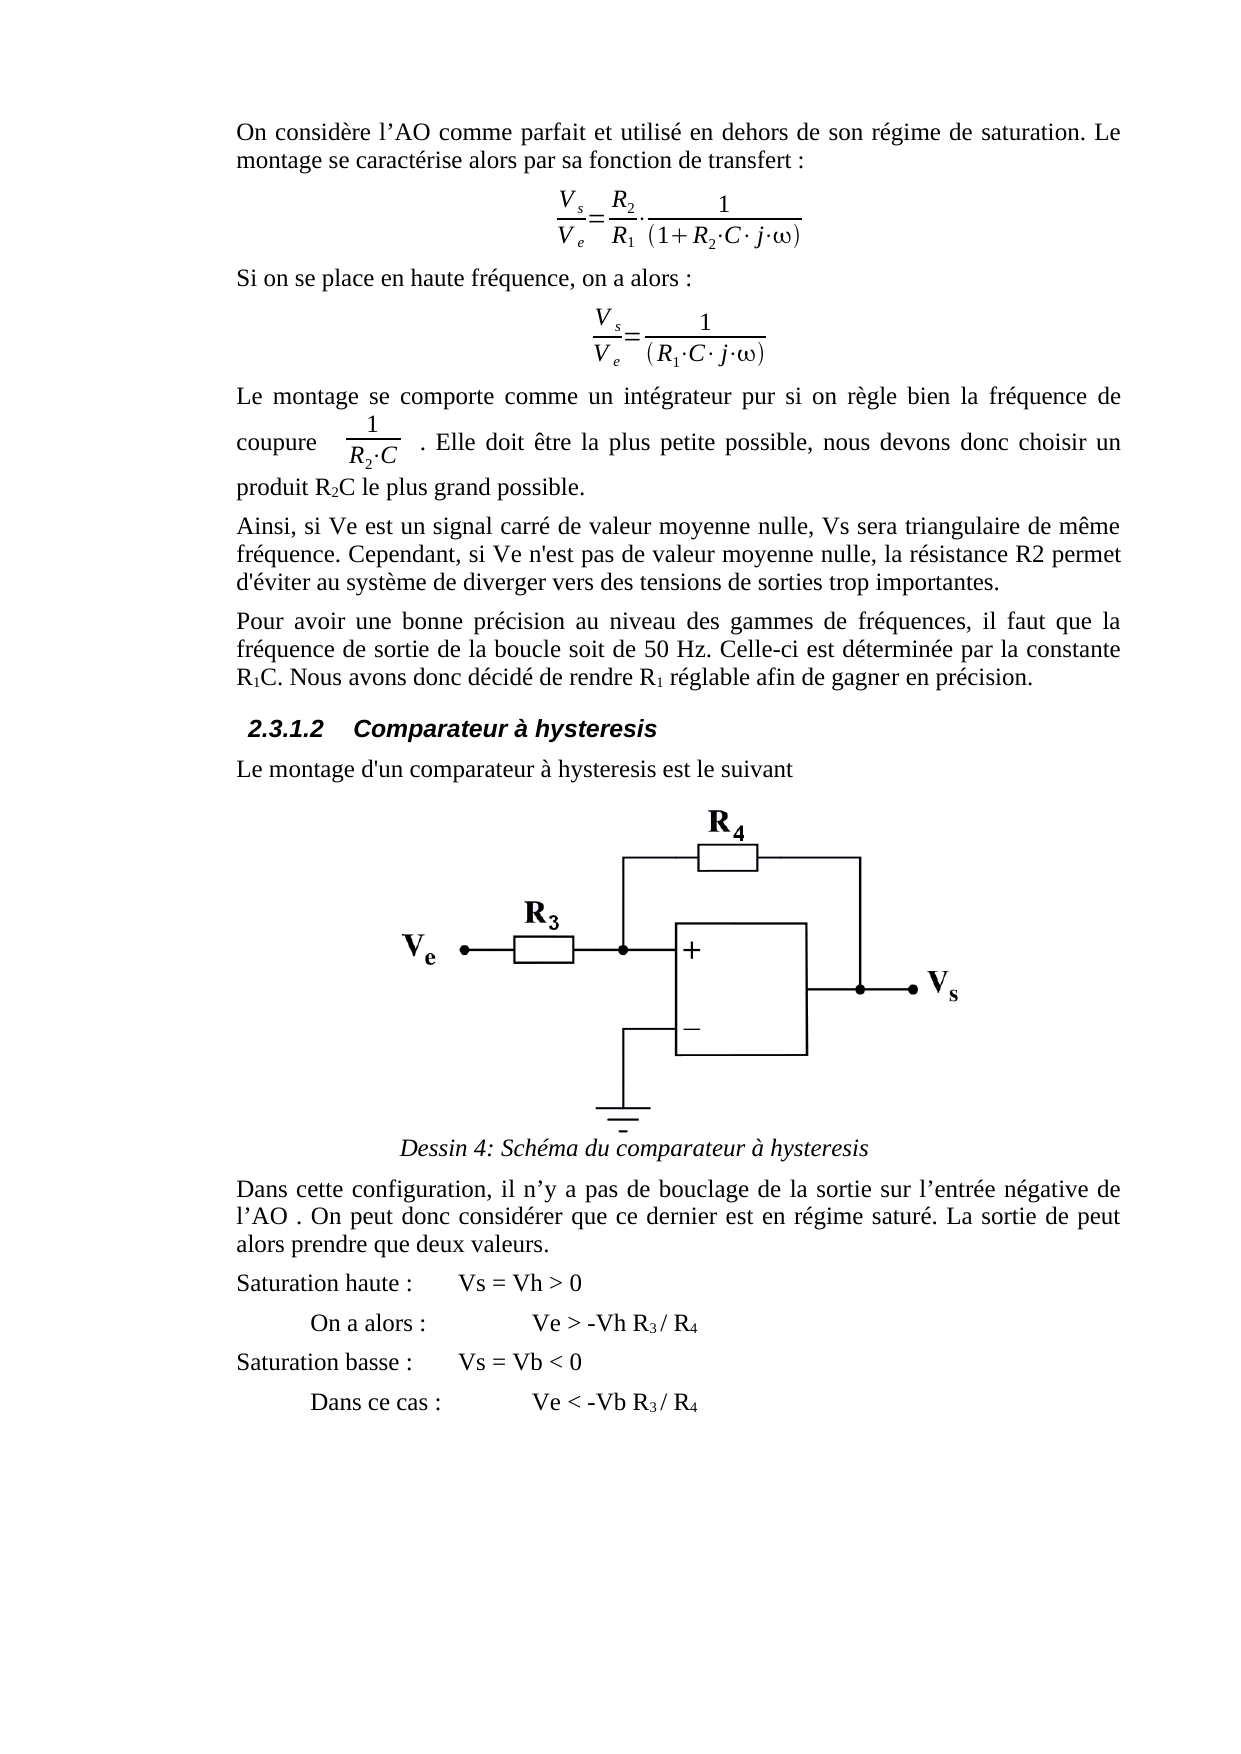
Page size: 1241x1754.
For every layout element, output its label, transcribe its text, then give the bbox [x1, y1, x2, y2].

text Pour avoir une bonne précision au niveau des gammes de fréquences, il faut que la fréquence de sortie de la boucle soit de 50 Hz. Celle-ci est déterminée par la constante R1C. Nous avons donc décidé de rendre R1 réglable afin de gagner en précision. [236, 607, 1122, 690]
text Dans ce cas : Ve < -Vb R3 / R4 [236, 1388, 1122, 1416]
text Dessin 4: Schéma du comparateur à hysteresis [399, 1134, 959, 1161]
text Si on se place en haute fréquence, on a alors : [236, 264, 1122, 292]
text Saturation basse : Vs = Vb < 0 [236, 1348, 1122, 1376]
text On considère l’AO comme parfait et utilisé en dehors de son régime de saturation. Le montage se caractérise alors par sa fonction de transfert : [236, 118, 1122, 173]
text On a alors : Ve > -Vh R3 / R4 [236, 1309, 1122, 1337]
text Le montage se comporte comme un intégrateur pur si on règle bien la fréquence de coupure . Elle doit être la plus petite possible, nous devons donc choisir un produit R2C le plus grand possible. [236, 382, 1122, 501]
text Ainsi, si Ve est un signal carré de valeur moyenne nulle, Vs sera triangulaire de même fréquence. Cependant, si Ve n'est pas de valeur moyenne nulle, la résistance R2 permet d'éviter au système de diverger vers des tensions de sorties trop importantes. [236, 512, 1122, 595]
text Saturation haute : Vs = Vh > 0 [236, 1269, 1122, 1297]
text Dans cette configuration, il n’y a pas de bouclage de la sortie sur l’entrée négative de l’AO . On peut donc considérer que ce dernier est en régime saturé. La sortie de peut alors prendre que deux valeurs. [236, 1175, 1122, 1258]
text Le montage d'un comparateur à hysteresis est le suivant [236, 756, 1122, 783]
picture [399, 809, 959, 1134]
subtitle Comparateur à hysteresis [130, 715, 1122, 743]
